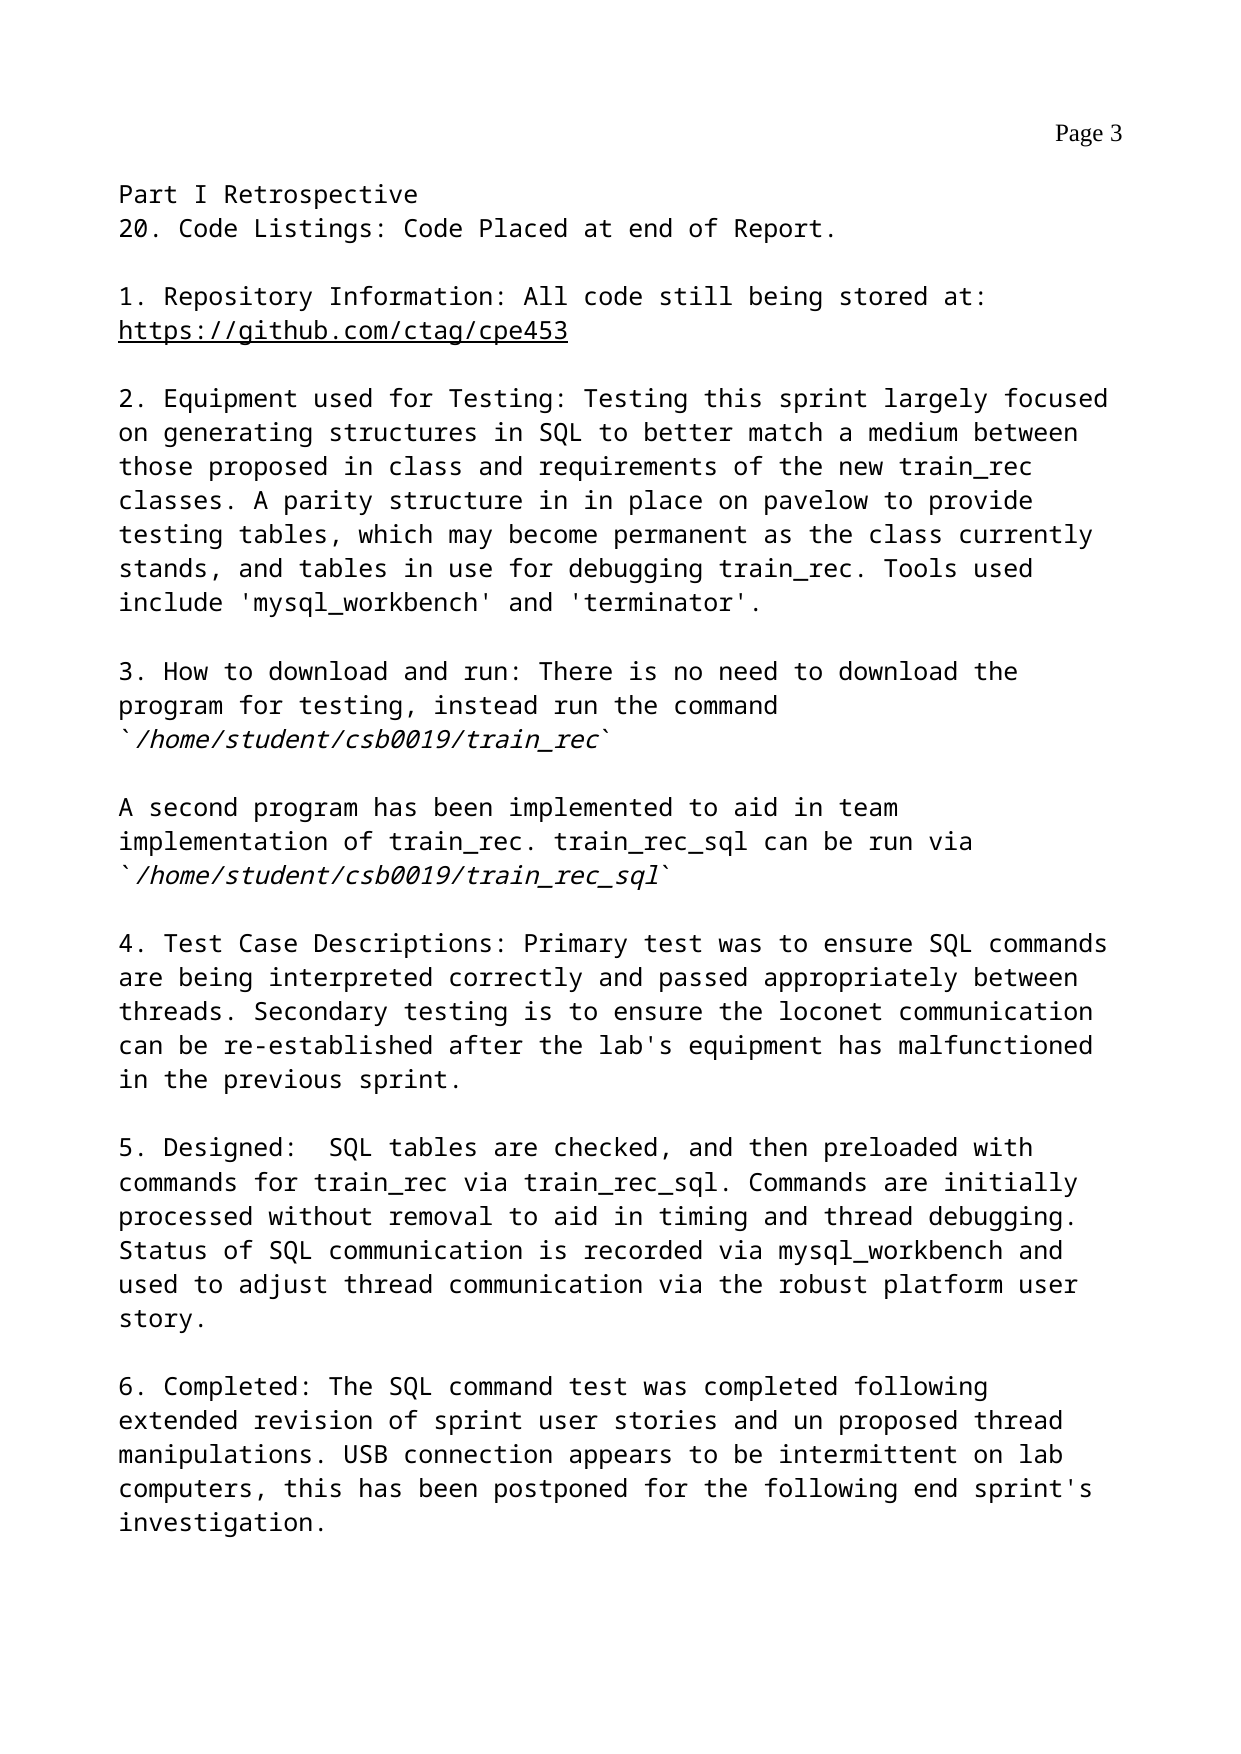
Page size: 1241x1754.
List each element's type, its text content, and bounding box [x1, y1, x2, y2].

text 20. Code Listings: Code Placed at end of Report. [118, 210, 1122, 244]
text 3. How to download and run: There is no need to download the program for testing, instead run the command `/home/student/csb0019/train_rec` [118, 653, 1122, 755]
text 6. Completed: The SQL command test was completed following extended revision of sprint user stories and un proposed thread manipulations. USB connection appears to be intermittent on lab computers, this has been postponed for the following end sprint's investigation. [118, 1368, 1122, 1539]
text 2. Equipment used for Testing: Testing this sprint largely focused on generating structures in SQL to better match a medium between those proposed in class and requirements of the new train_rec classes. A parity structure in in place on pavelow to provide testing tables, which may become permanent as the class currently stands, and tables in use for debugging train_rec. Tools used include 'mysql_workbench' and 'terminator'. [118, 381, 1122, 619]
text A second program has been implemented to aid in team implementation of train_rec. train_rec_sql can be run via `/home/student/csb0019/train_rec_sql` [118, 789, 1122, 892]
text 1. Repository Information: All code still being stored at: https://github.com/ctag/cpe453 [118, 278, 1122, 347]
text Part I Retrospective [118, 176, 1122, 210]
text 4. Test Case Descriptions: Primary test was to ensure SQL commands are being interpreted correctly and passed appropriately between threads. Secondary testing is to ensure the loconet communication can be re-established after the lab's equipment has malfunctioned in the previous sprint. [118, 926, 1122, 1096]
text 5. Designed: SQL tables are checked, and then preloaded with commands for train_rec via train_rec_sql. Commands are initially processed without removal to aid in timing and thread debugging. Status of SQL communication is recorded via mysql_workbench and used to adjust thread communication via the robust platform user story. [118, 1130, 1122, 1334]
